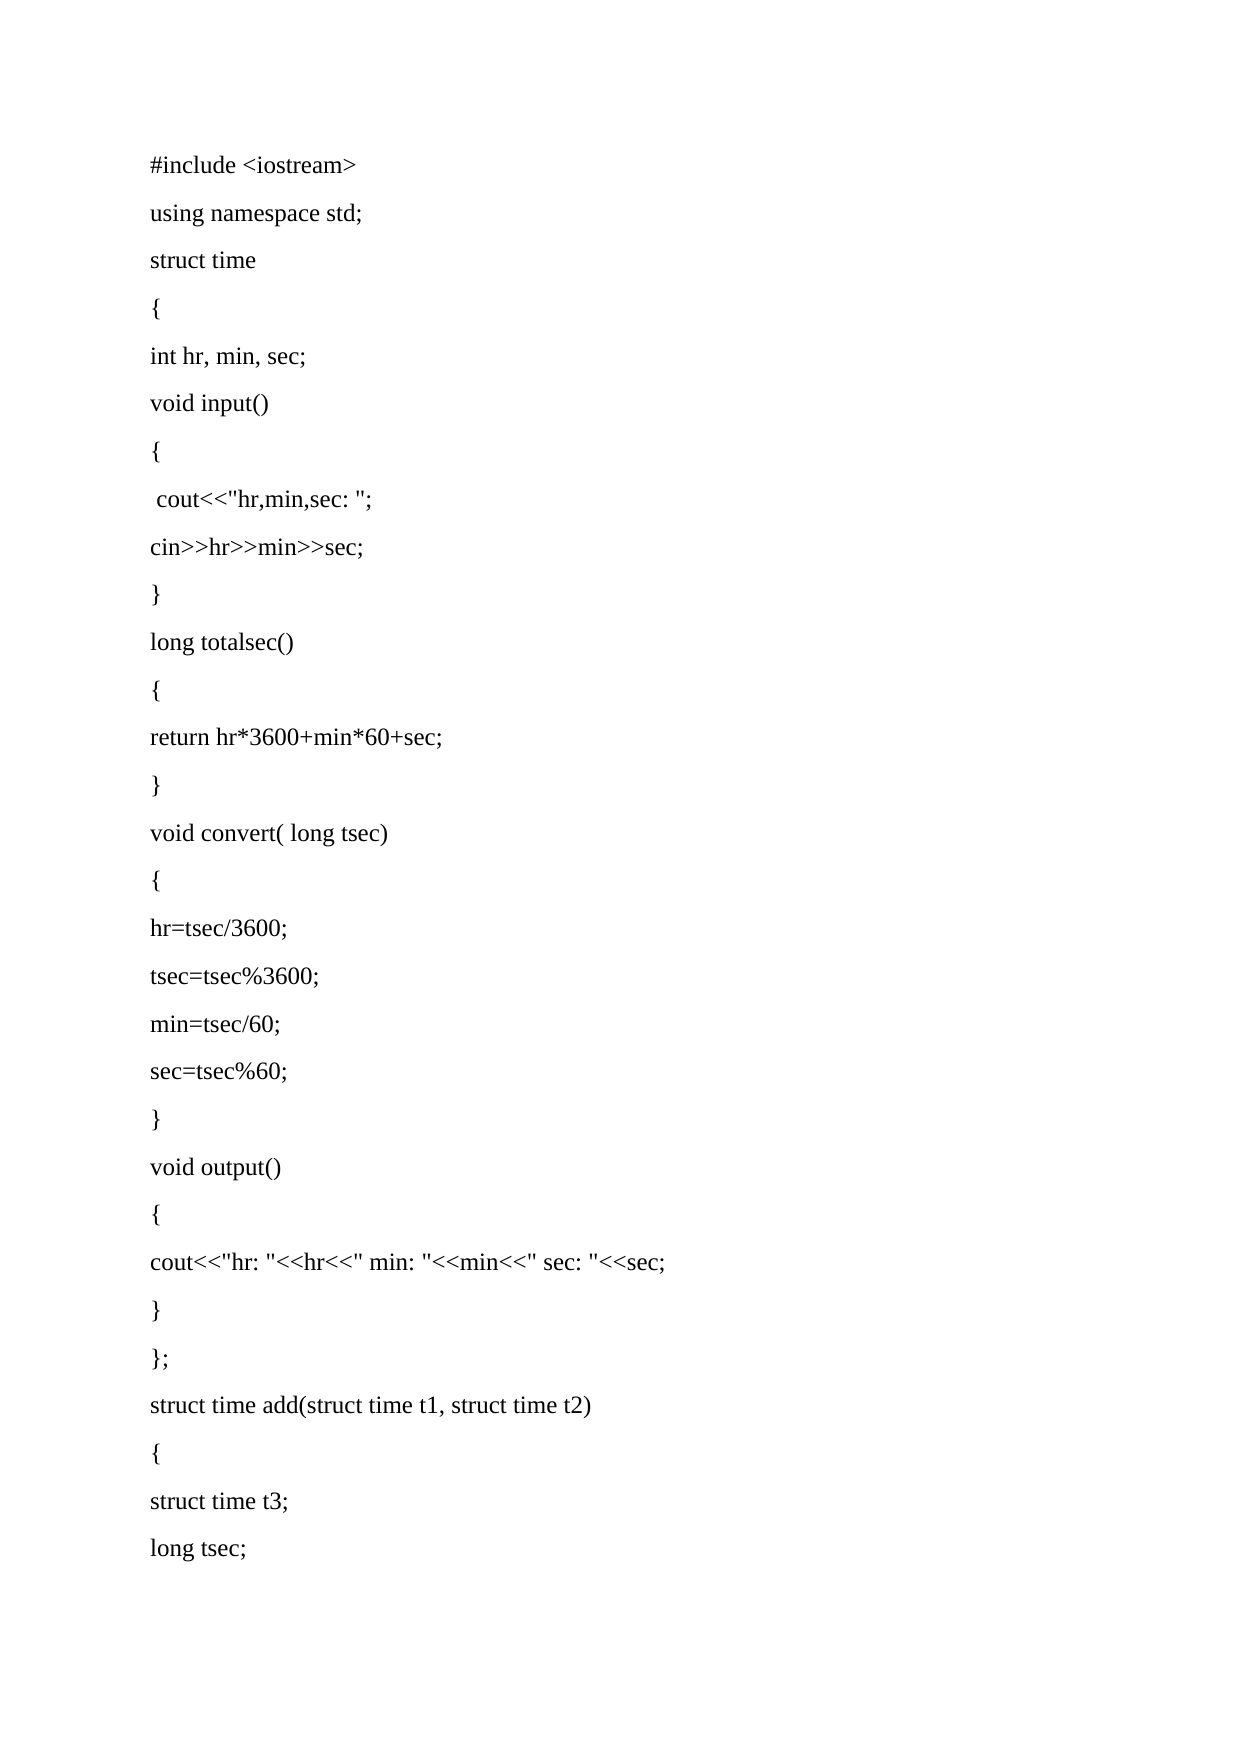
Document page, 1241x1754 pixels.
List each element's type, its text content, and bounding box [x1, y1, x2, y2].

text cin>>hr>>min>>sec; [150, 532, 1090, 560]
text long totalsec() [150, 627, 1090, 656]
text hr=tsec/3600; [150, 913, 1090, 942]
text cout<<"hr,min,sec: "; [150, 484, 1090, 513]
text min=tsec/60; [150, 1009, 1090, 1037]
text { [150, 436, 1090, 465]
text using namespace std; [150, 198, 1090, 226]
text sec=tsec%60; [150, 1056, 1090, 1085]
text return hr*3600+min*60+sec; [150, 722, 1090, 751]
text void input() [150, 388, 1090, 417]
text { [150, 866, 1090, 894]
text #include <iostream> [150, 150, 1090, 179]
text } [150, 770, 1090, 799]
text }; [150, 1343, 1090, 1371]
text } [150, 1295, 1090, 1324]
text } [150, 1104, 1090, 1133]
text { [150, 1199, 1090, 1228]
text int hr, min, sec; [150, 341, 1090, 369]
text { [150, 675, 1090, 703]
text void output() [150, 1152, 1090, 1181]
text cout<<"hr: "<<hr<<" min: "<<min<<" sec: "<<sec; [150, 1247, 1090, 1276]
text struct time add(struct time t1, struct time t2) [150, 1390, 1090, 1419]
text tsec=tsec%3600; [150, 961, 1090, 990]
text struct time t3; [150, 1486, 1090, 1514]
text { [150, 293, 1090, 322]
text void convert( long tsec) [150, 818, 1090, 847]
text { [150, 1438, 1090, 1467]
text struct time [150, 245, 1090, 274]
text long tsec; [150, 1533, 1090, 1562]
text } [150, 579, 1090, 608]
